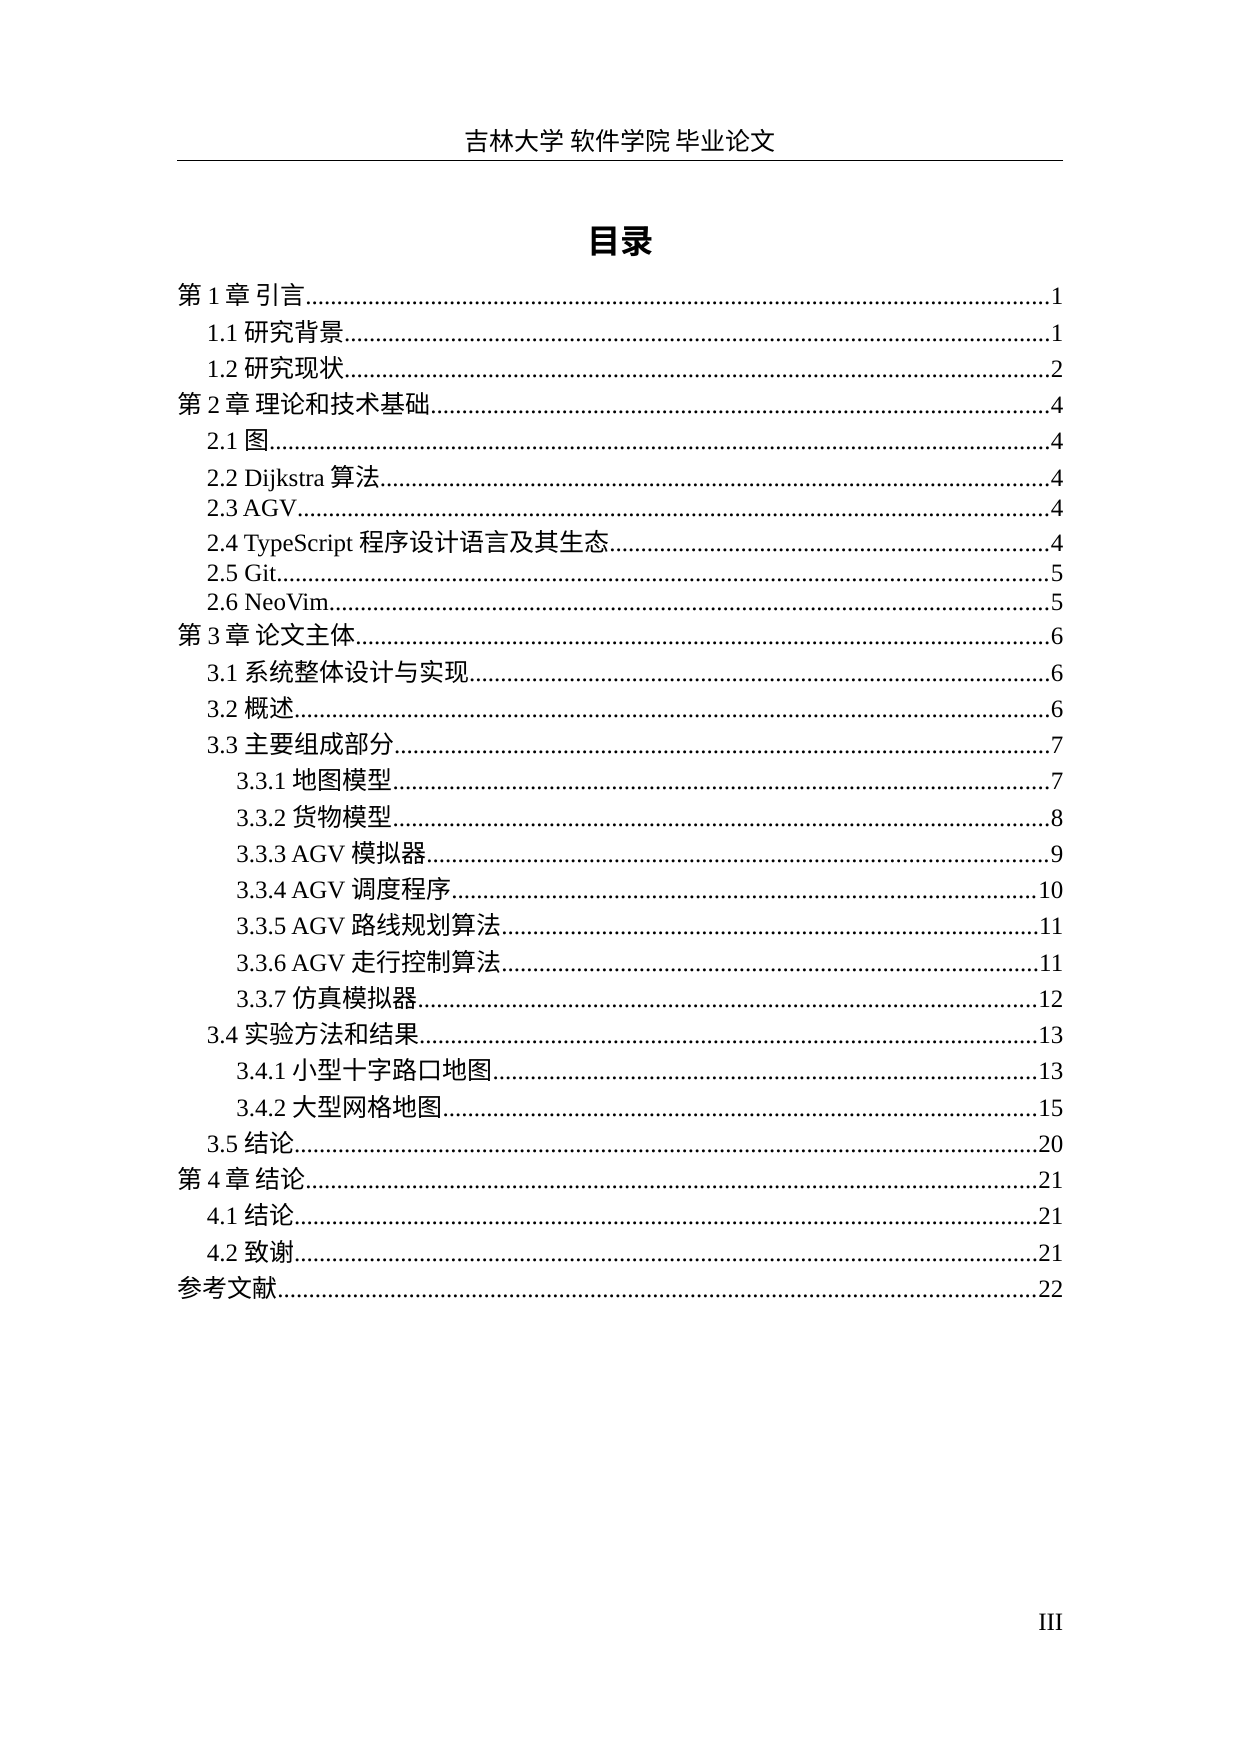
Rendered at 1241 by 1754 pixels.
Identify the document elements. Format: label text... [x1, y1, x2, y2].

text 3.4.1 小型十字路口地图 13 [236, 1051, 1063, 1087]
text 3.4.2 大型网格地图 15 [236, 1087, 1063, 1123]
text 2.1 图 4 [207, 421, 1063, 457]
text 3.3 主要组成部分 7 [207, 724, 1063, 761]
text 3.3.4 AGV 调度程序 10 [236, 869, 1063, 906]
text 3.5 结论 20 [207, 1123, 1063, 1159]
text 2.3 AGV 4 [207, 493, 1063, 522]
text 2.5 Git 5 [207, 558, 1063, 587]
text 3.3.6 AGV 走行控制算法 11 [236, 942, 1063, 978]
text 第2章 理论和技术基础 4 [177, 384, 1063, 421]
text 3.4 实验方法和结果 13 [207, 1014, 1063, 1051]
text 1.1 研究背景 1 [207, 312, 1063, 348]
text 第4章 结论 21 [177, 1159, 1063, 1196]
subtitle 目录 [177, 215, 1063, 263]
text 2.2 Dijkstra算法 4 [207, 457, 1063, 493]
text 3.3.2 货物模型 8 [236, 797, 1063, 833]
text 3.3.3 AGV 模拟器 9 [236, 833, 1063, 869]
text 3.3.7 仿真模拟器 12 [236, 978, 1063, 1014]
text 3.3.1 地图模型 7 [236, 761, 1063, 797]
text 3.1 系统整体设计与实现 6 [207, 652, 1063, 688]
text 3.2 概述 6 [207, 688, 1063, 724]
text 2.6 NeoVim 5 [207, 587, 1063, 616]
text 第1章 引言 1 [177, 276, 1063, 312]
text 参考文献 22 [177, 1268, 1063, 1304]
text 4.2 致谢 21 [207, 1232, 1063, 1268]
text 4.1 结论 21 [207, 1196, 1063, 1232]
text 2.4 TypeScript 程序设计语言及其生态 4 [207, 522, 1063, 558]
text 第3章 论文主体 6 [177, 616, 1063, 652]
text 1.2 研究现状 2 [207, 348, 1063, 384]
text 3.3.5 AGV 路线规划算法 11 [236, 906, 1063, 942]
